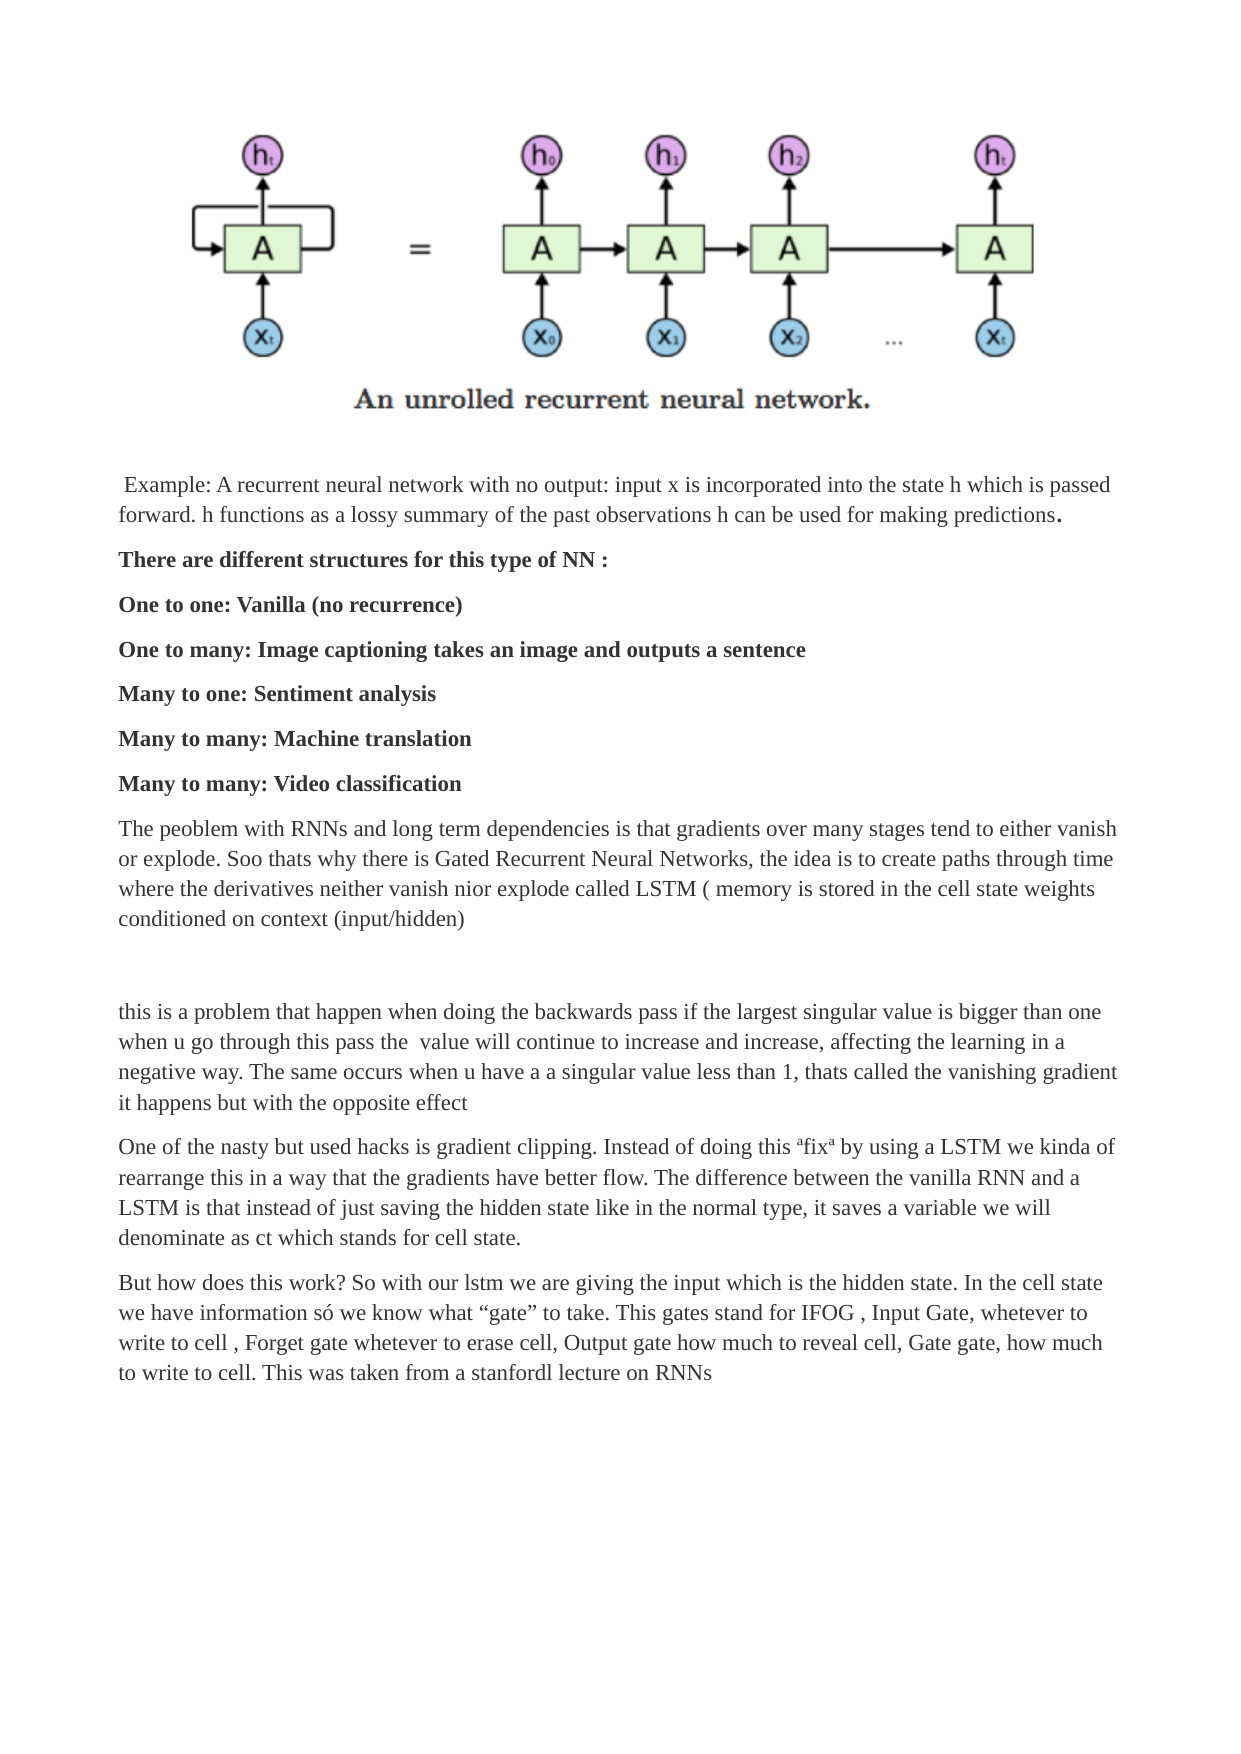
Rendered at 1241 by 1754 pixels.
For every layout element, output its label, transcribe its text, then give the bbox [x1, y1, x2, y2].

text this is a problem that happen when doing the backwards pass if the largest singular value is bigger than one when u go through this pass the value will continue to increase and increase, affecting the learning in a negative way. The same occurs when u have a a singular value less than 1, thats called the vanishing gradient it happens but with the opposite effect [118, 998, 1122, 1115]
text There are different structures for this type of NN : [118, 546, 1122, 572]
text Example: A recurrent neural network with no output: input x is incorporated into the state h which is passed forward. h functions as a lossy summary of the past observations h can be used for making predictions. [118, 471, 1122, 528]
text Many to one: Sentiment analysis [118, 681, 1122, 707]
text One to many: Image captioning takes an image and outputs a sentence [118, 636, 1122, 662]
text Many to many: Machine translation [118, 725, 1122, 752]
text One of the nasty but used hacks is gradient clipping. Instead of doing this ªfixª by using a LSTM we kinda of rearrange this in a way that the gradients have better flow. The difference between the vanilla RNN and a LSTM is that instead of just saving the hidden state like in the normal type, it saves a variable we will denominate as ct which stands for cell state. [118, 1133, 1122, 1250]
text One to one: Vanilla (no recurrence) [118, 591, 1122, 617]
text The peoblem with RNNs and long term dependencies is that gradients over many stages tend to either vanish or explode. Soo thats why there is Gated Recurrent Neural Networks, the idea is to create paths through time where the derivatives neither vanish nior explode called LSTM ( memory is stored in the cell state weights conditioned on context (input/hidden) [118, 815, 1122, 932]
text Many to many: Video classification [118, 770, 1122, 796]
text But how does this work? So with our lstm we are giving the input which is the hidden state. In the cell state we have information só we know what “gate” to take. This gates stand for IFOG , Input Gate, whetever to write to cell , Forget gate whetever to erase cell, Output gate how much to reveal cell, Gate gate, how much to write to cell. This was taken from a stanfordl lecture on RNNs [118, 1269, 1122, 1386]
picture [118, 118, 1123, 420]
